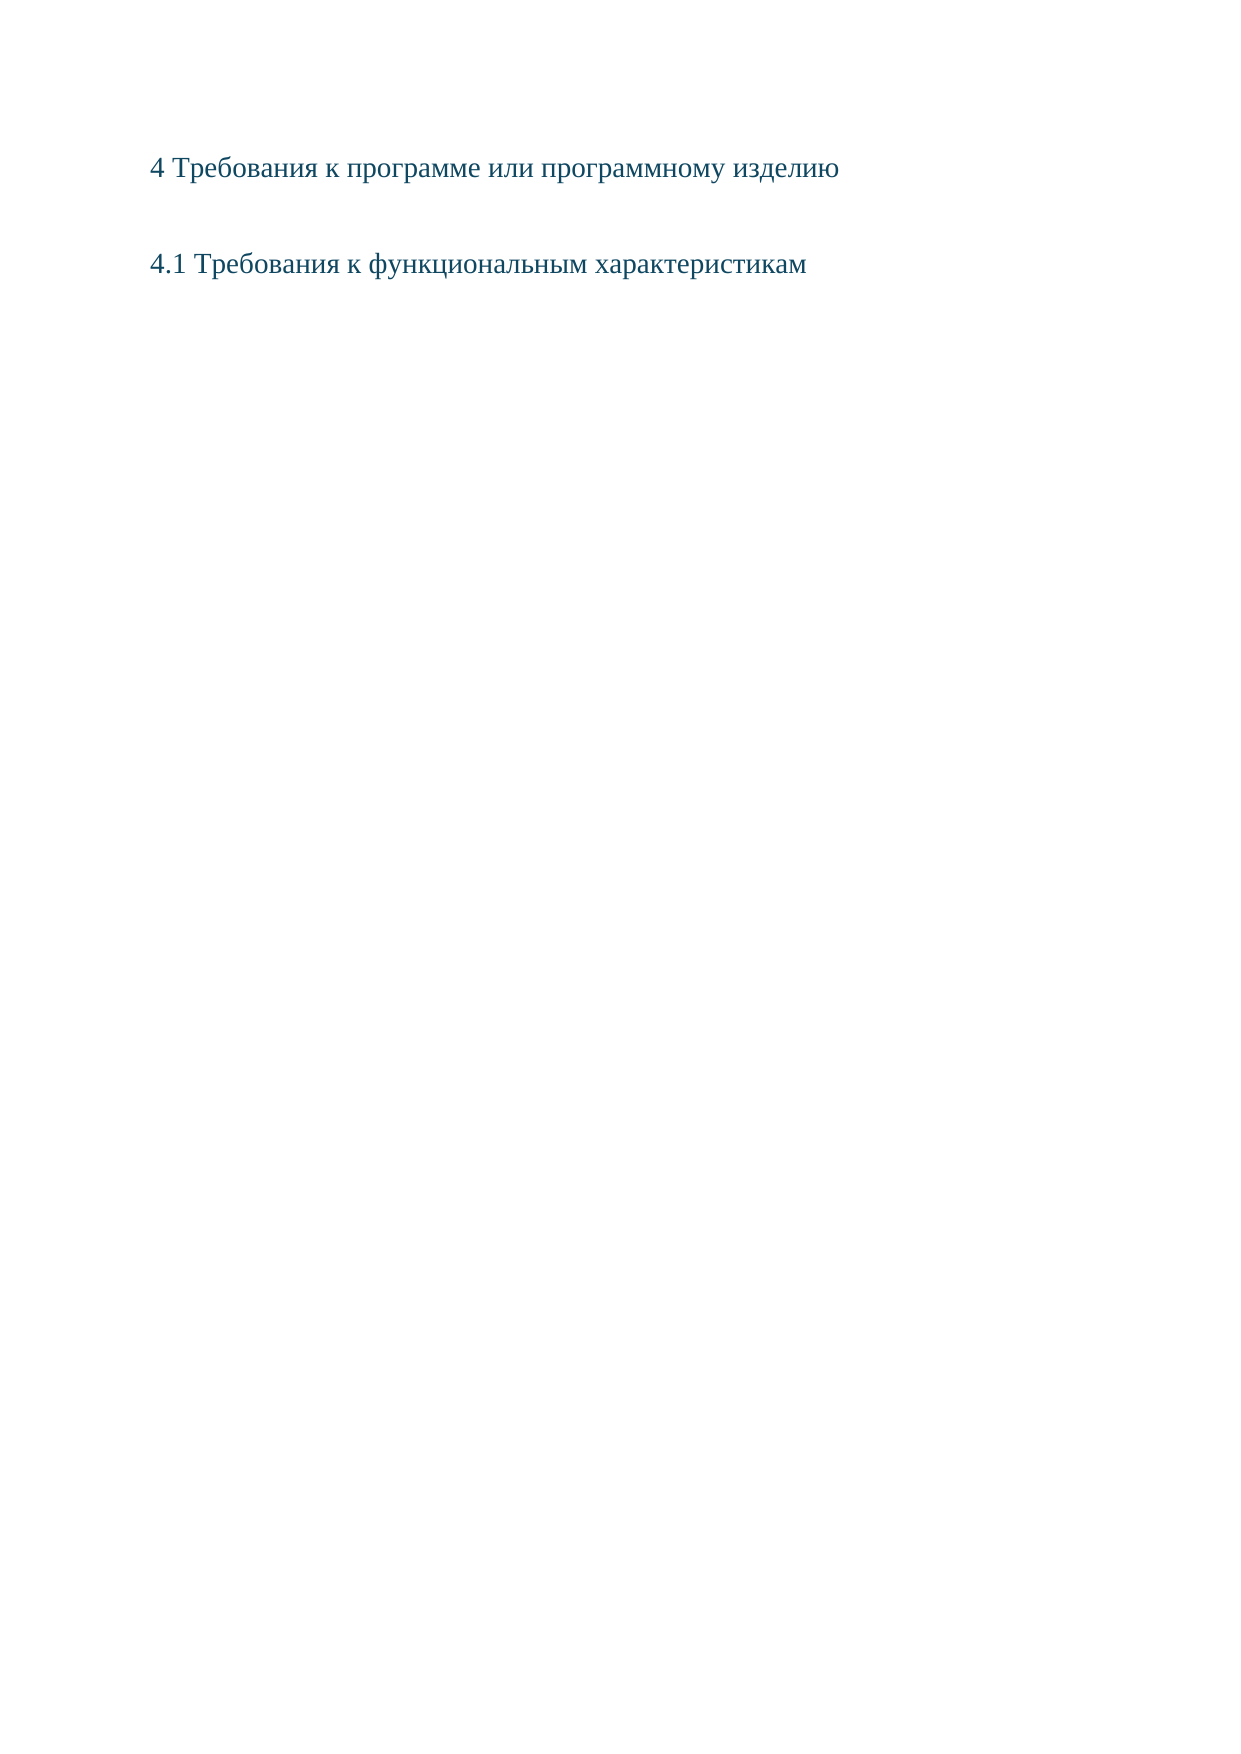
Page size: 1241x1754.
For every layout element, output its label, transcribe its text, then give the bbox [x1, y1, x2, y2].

subtitle 4.1 Требования к функциональным характеристикам [150, 246, 1090, 280]
subtitle 4 Требования к программе или программному изделию [150, 150, 1090, 183]
